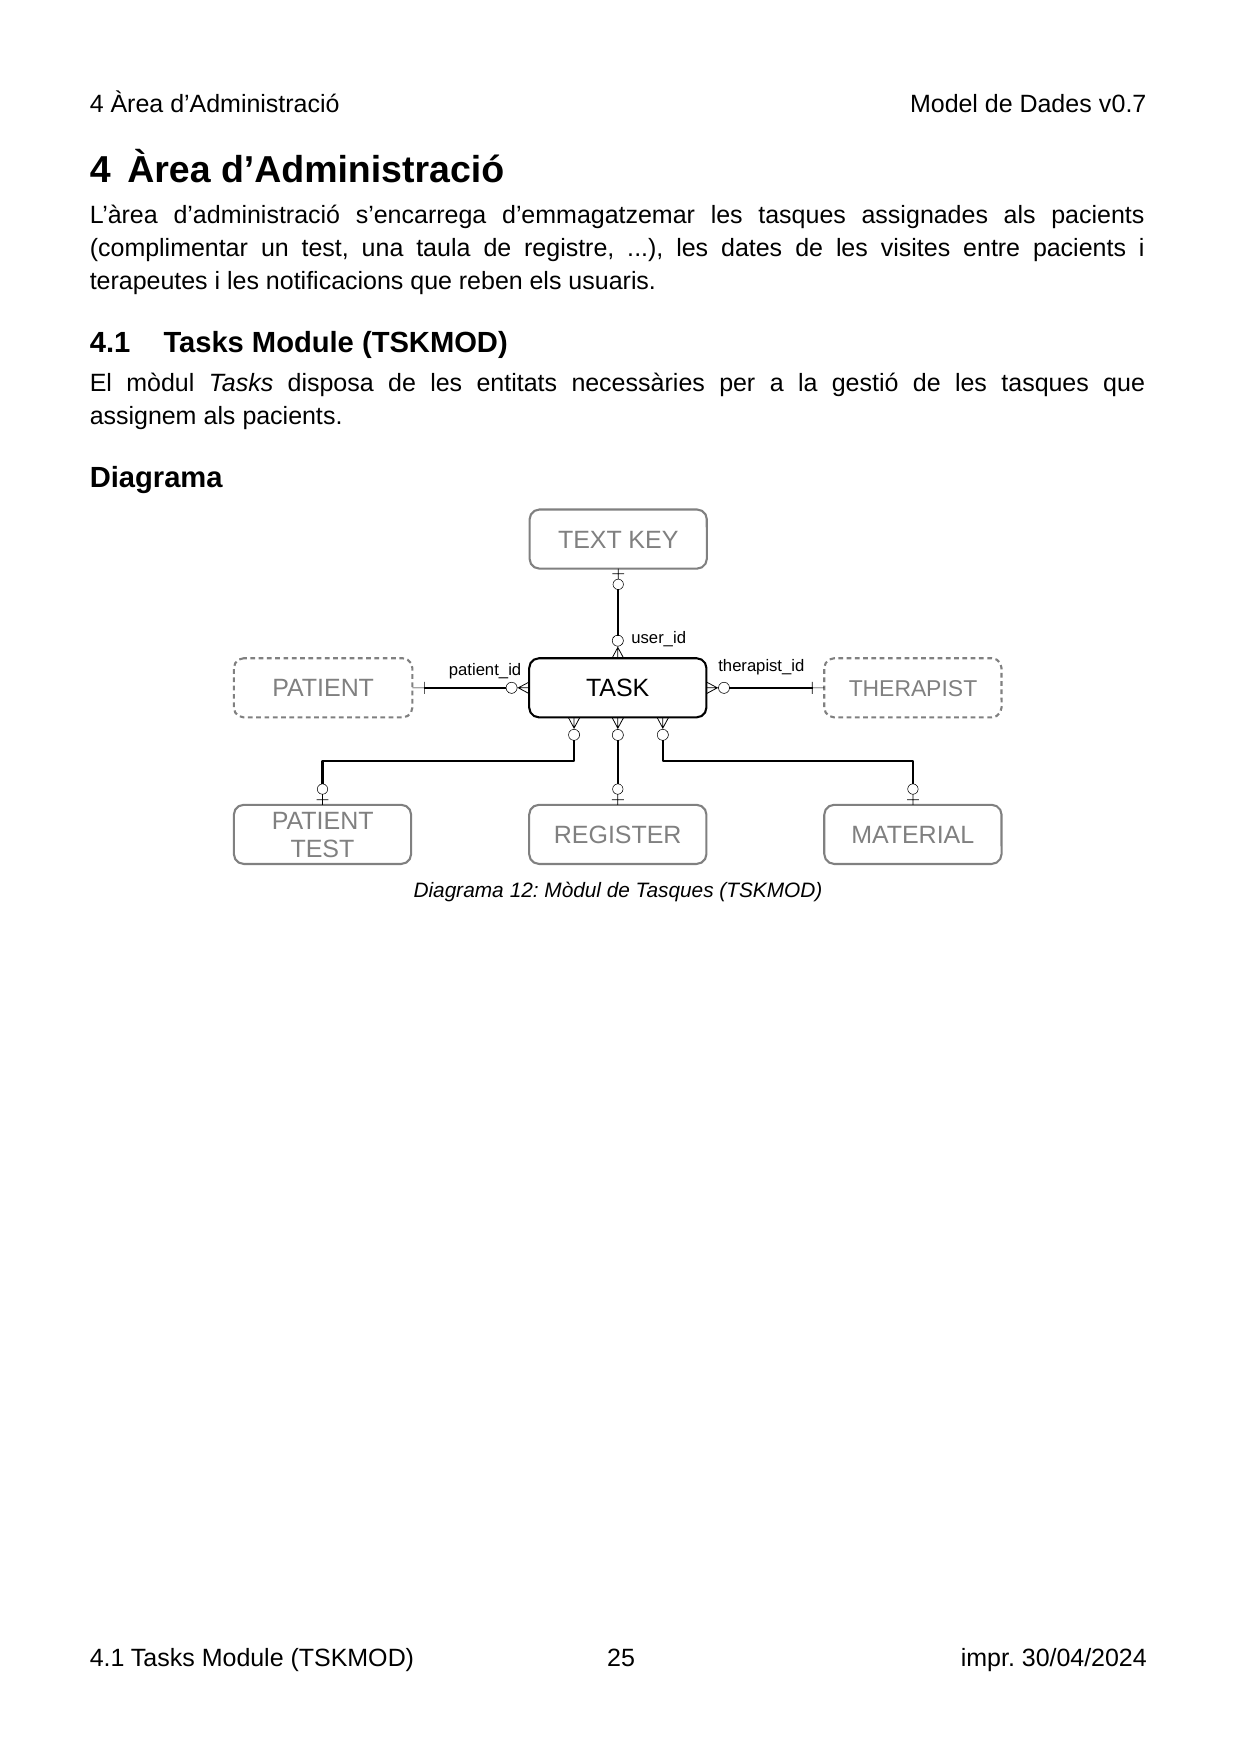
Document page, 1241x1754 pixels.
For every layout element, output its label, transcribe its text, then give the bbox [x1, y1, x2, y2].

subtitle Tasks Module (TSKMOD) [89, 325, 1146, 359]
text Diagrama 12: Mòdul de Tasques (TSKMOD) [664, 689, 1003, 812]
text Diagrama 12: Mòdul de Tasques (TSKMOD) [233, 689, 573, 810]
text Diagrama 12: Mòdul de Tasques (TSKMOD) [619, 522, 1003, 687]
text Diagrama 12: Mòdul de Tasques (TSKMOD) [233, 719, 1003, 902]
subtitle Diagrama [89, 460, 1146, 494]
text El mòdul Tasks disposa de les entitats necessàries per a la gestió de les tasques que assignem als pacients. [89, 368, 1146, 429]
subtitle Àrea d’Administració [89, 148, 1146, 191]
text Diagrama 12: Mòdul de Tasques (TSKMOD) [233, 522, 617, 687]
text L’àrea d’administració s’encarrega d’emmagatzemar les tasques assignades als pacients (complimentar un test, una taula de registre, ...), les dates de les visites entre pacients i terapeutes i les notificacions que reben els usuaris. [89, 200, 1146, 294]
